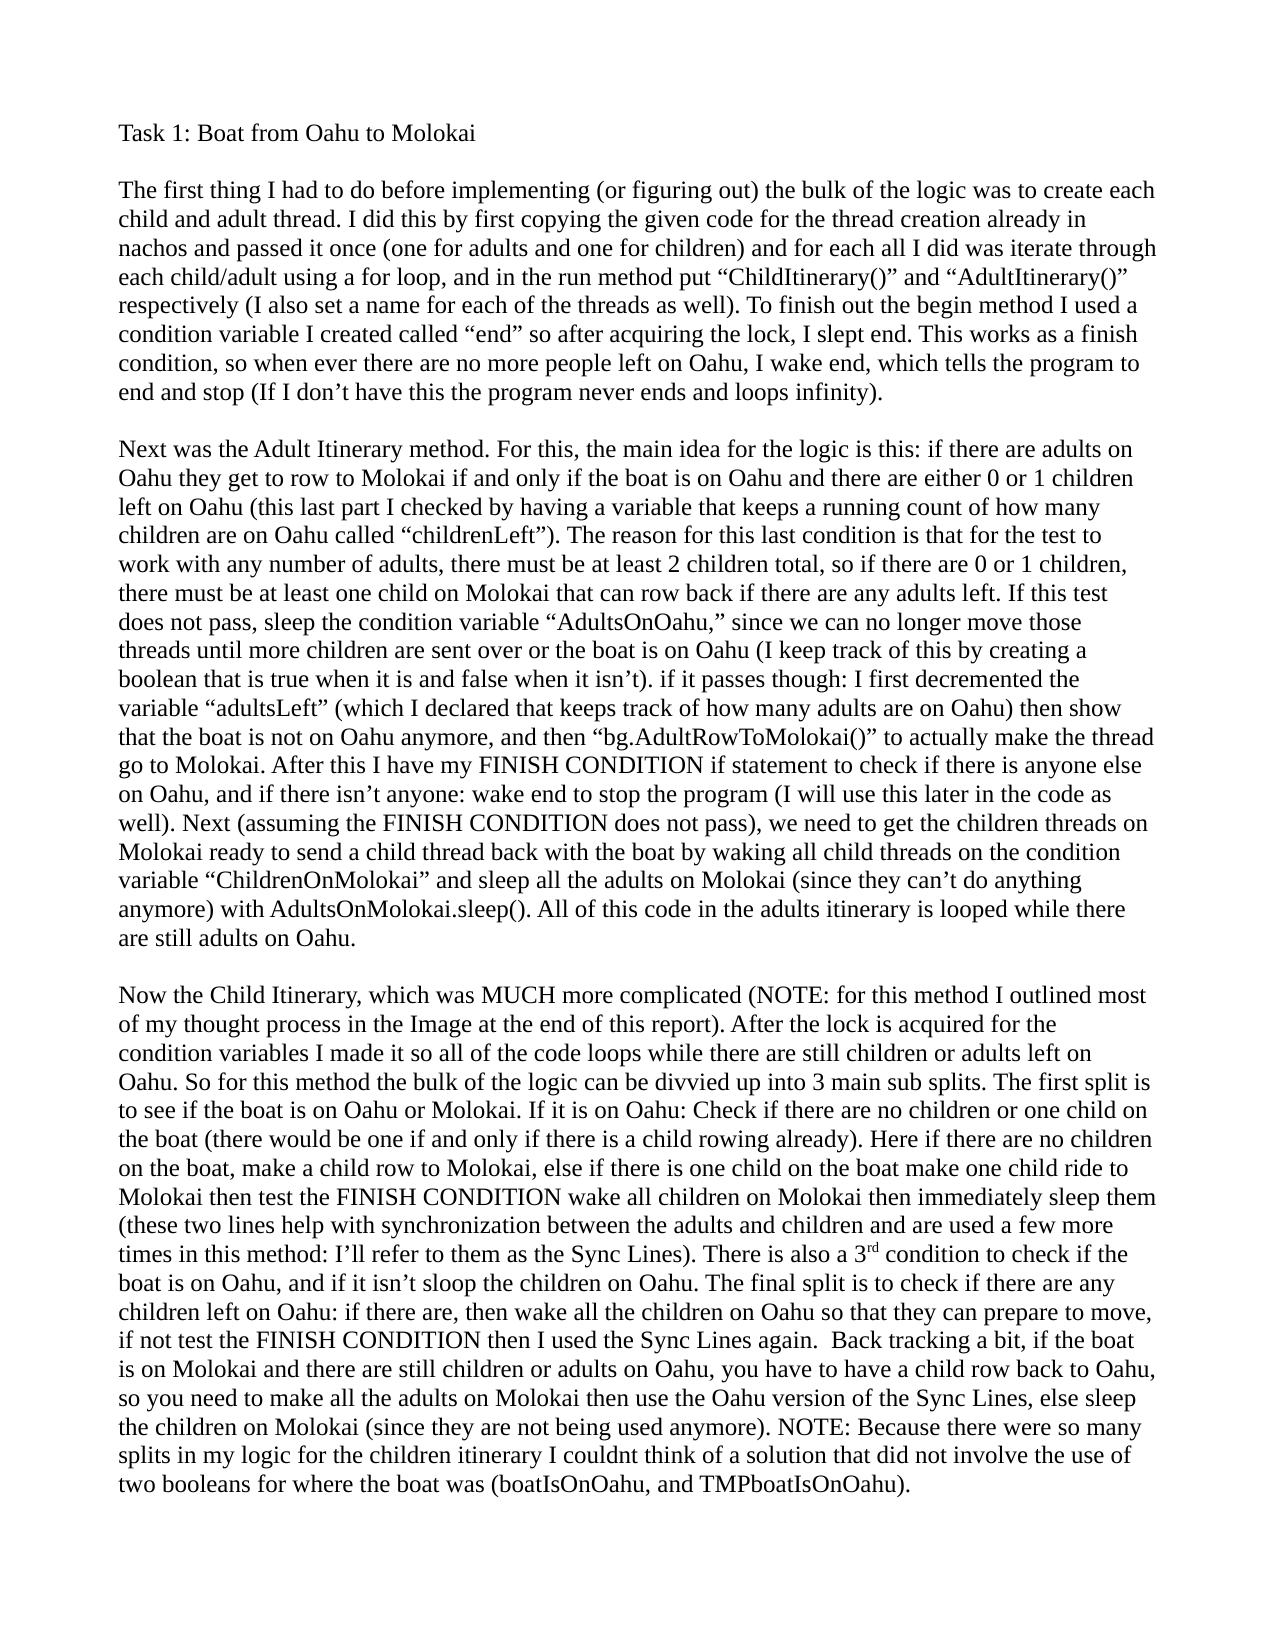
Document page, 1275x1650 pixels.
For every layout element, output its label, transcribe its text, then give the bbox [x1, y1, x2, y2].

text The first thing I had to do before implementing (or figuring out) the bulk of the logic was to create each child and adult thread. I did this by first copying the given code for the thread creation already in nachos and passed it once (one for adults and one for children) and for each all I did was iterate through each child/adult using a for loop, and in the run method put “ChildItinerary()” and “AdultItinerary()” respectively (I also set a name for each of the threads as well). To finish out the begin method I used a condition variable I created called “end” so after acquiring the lock, I slept end. This works as a finish condition, so when ever there are no more people left on Oahu, I wake end, which tells the program to end and stop (If I don’t have this the program never ends and loops infinity). [118, 176, 1157, 406]
text Now the Child Itinerary, which was MUCH more complicated (NOTE: for this method I outlined most of my thought process in the Image at the end of this report). After the lock is acquired for the condition variables I made it so all of the code loops while there are still children or adults left on Oahu. So for this method the bulk of the logic can be divvied up into 3 main sub splits. The first split is to see if the boat is on Oahu or Molokai. If it is on Oahu: Check if there are no children or one child on the boat (there would be one if and only if there is a child rowing already). Here if there are no children on the boat, make a child row to Molokai, else if there is one child on the boat make one child ride to Molokai then test the FINISH CONDITION wake all children on Molokai then immediately sleep them (these two lines help with synchronization between the adults and children and are used a few more times in this method: I’ll refer to them as the Sync Lines). There is also a 3rd condition to check if the boat is on Oahu, and if it isn’t sloop the children on Oahu. The final split is to check if there are any children left on Oahu: if there are, then wake all the children on Oahu so that they can prepare to move, if not test the FINISH CONDITION then I used the Sync Lines again. Back tracking a bit, if the boat is on Molokai and there are still children or adults on Oahu, you have to have a child row back to Oahu, so you need to make all the adults on Molokai then use the Oahu version of the Sync Lines, else sleep the children on Molokai (since they are not being used anymore). NOTE: Because there were so many splits in my logic for the children itinerary I couldnt think of a solution that did not involve the use of two booleans for where the boat was (boatIsOnOahu, and TMPboatIsOnOahu). [118, 981, 1157, 1498]
text Next was the Adult Itinerary method. For this, the main idea for the logic is this: if there are adults on Oahu they get to row to Molokai if and only if the boat is on Oahu and there are either 0 or 1 children left on Oahu (this last part I checked by having a variable that keeps a running count of how many children are on Oahu called “childrenLeft”). The reason for this last condition is that for the test to work with any number of adults, there must be at least 2 children total, so if there are 0 or 1 children, there must be at least one child on Molokai that can row back if there are any adults left. If this test does not pass, sleep the condition variable “AdultsOnOahu,” since we can no longer move those threads until more children are sent over or the boat is on Oahu (I keep track of this by creating a boolean that is true when it is and false when it isn’t). if it passes though: I first decremented the variable “adultsLeft” (which I declared that keeps track of how many adults are on Oahu) then show that the boat is not on Oahu anymore, and then “bg.AdultRowToMolokai()” to actually make the thread go to Molokai. After this I have my FINISH CONDITION if statement to check if there is anyone else on Oahu, and if there isn’t anyone: wake end to stop the program (I will use this later in the code as well). Next (assuming the FINISH CONDITION does not pass), we need to get the children threads on Molokai ready to send a child thread back with the boat by waking all child threads on the condition variable “ChildrenOnMolokai” and sleep all the adults on Molokai (since they can’t do anything anymore) with AdultsOnMolokai.sleep(). All of this code in the adults itinerary is looped while there are still adults on Oahu. [118, 434, 1157, 952]
text Task 1: Boat from Oahu to Molokai [118, 118, 1157, 147]
